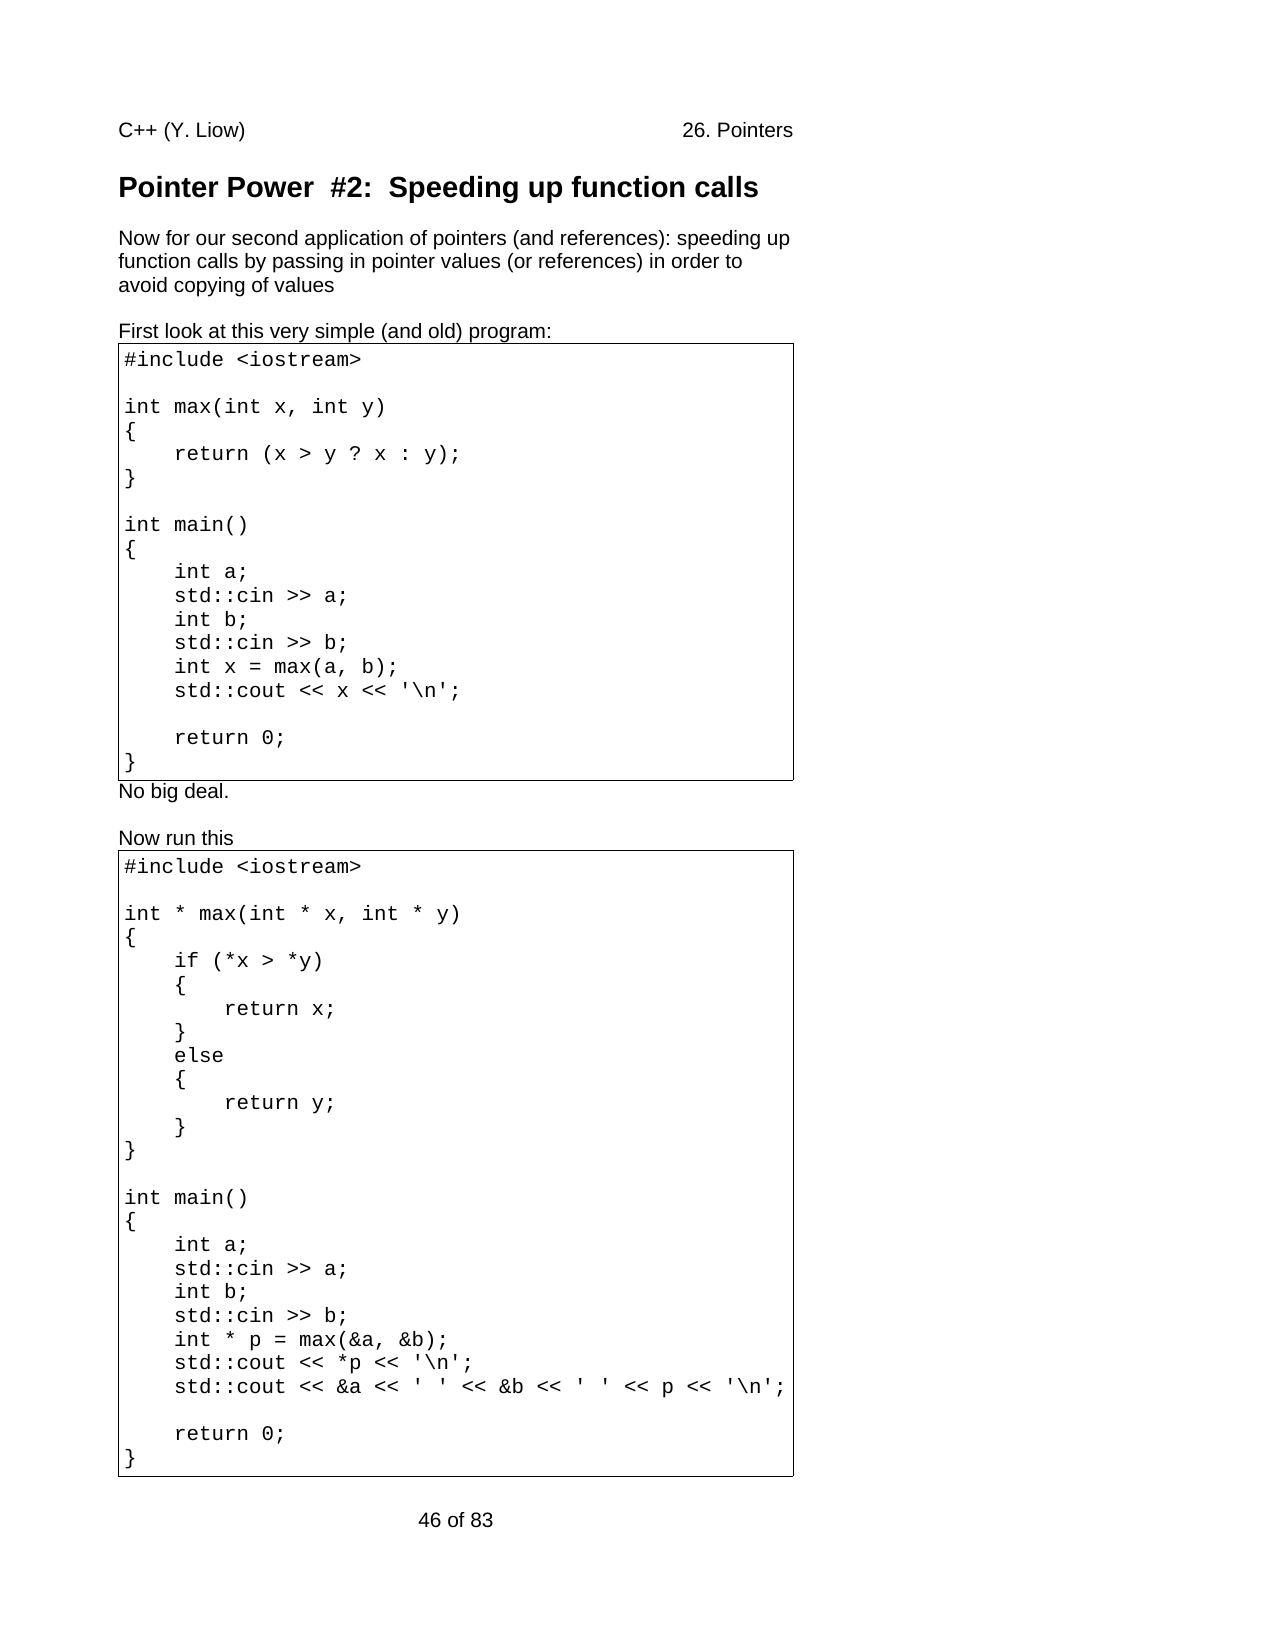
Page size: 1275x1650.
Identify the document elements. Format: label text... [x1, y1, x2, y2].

text First look at this very simple (and old) program: [118, 319, 793, 343]
table_header #include <iostream> int * max(int * x, int * y) { if (*x > *y) { return x; } else { return y; } } int main() { int a; std::cin >> a; int b; std::cin >> b; int * p = max(&a, &b); std::cout << *p << '\n'; std::cout << &a << ' ' << &b << ' ' << p << '\n'; return 0; } [119, 851, 793, 1476]
text Now run this [118, 827, 793, 850]
text No big deal. [118, 781, 793, 803]
text Now for our second application of pointers (and references): speeding up function calls by passing in pointer values (or references) in order to avoid copying of values [118, 227, 793, 296]
text Pointer Power #2: Speeding up function calls [118, 171, 793, 203]
table_header #include <iostream> int max(int x, int y) { return (x > y ? x : y); } int main() { int a; std::cin >> a; int b; std::cin >> b; int x = max(a, b); std::cout << x << '\n'; return 0; } [119, 344, 793, 780]
